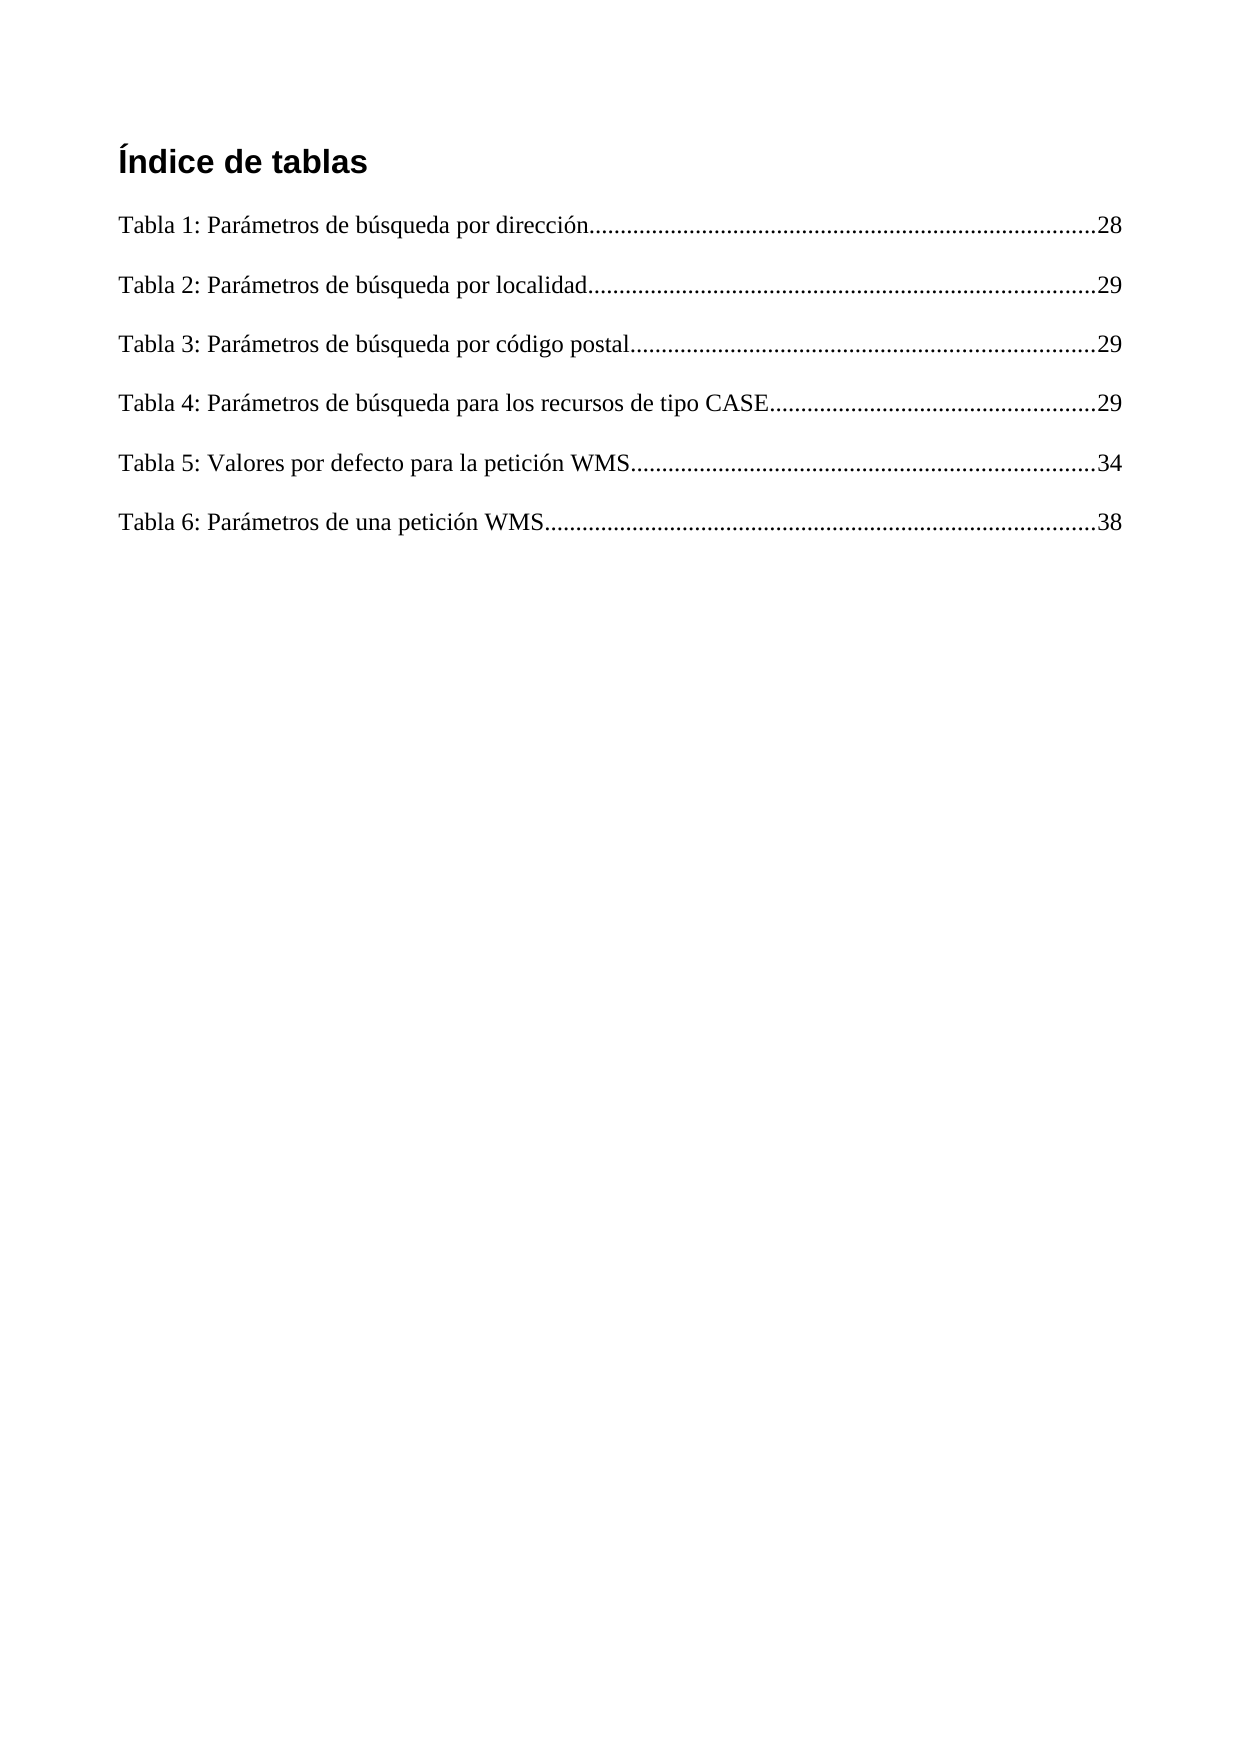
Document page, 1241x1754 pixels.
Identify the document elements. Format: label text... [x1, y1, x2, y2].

text Tabla 4: Parámetros de búsqueda para los recursos de tipo CASE 29 [118, 389, 1122, 417]
text Tabla 2: Parámetros de búsqueda por localidad 29 [118, 271, 1122, 298]
subtitle Índice de tablas [118, 143, 1122, 180]
text Tabla 1: Parámetros de búsqueda por dirección 28 [118, 212, 1122, 239]
text Tabla 5: Valores por defecto para la petición WMS 34 [118, 449, 1122, 476]
text Tabla 3: Parámetros de búsqueda por código postal 29 [118, 330, 1122, 358]
text Tabla 6: Parámetros de una petición WMS 38 [118, 508, 1122, 536]
